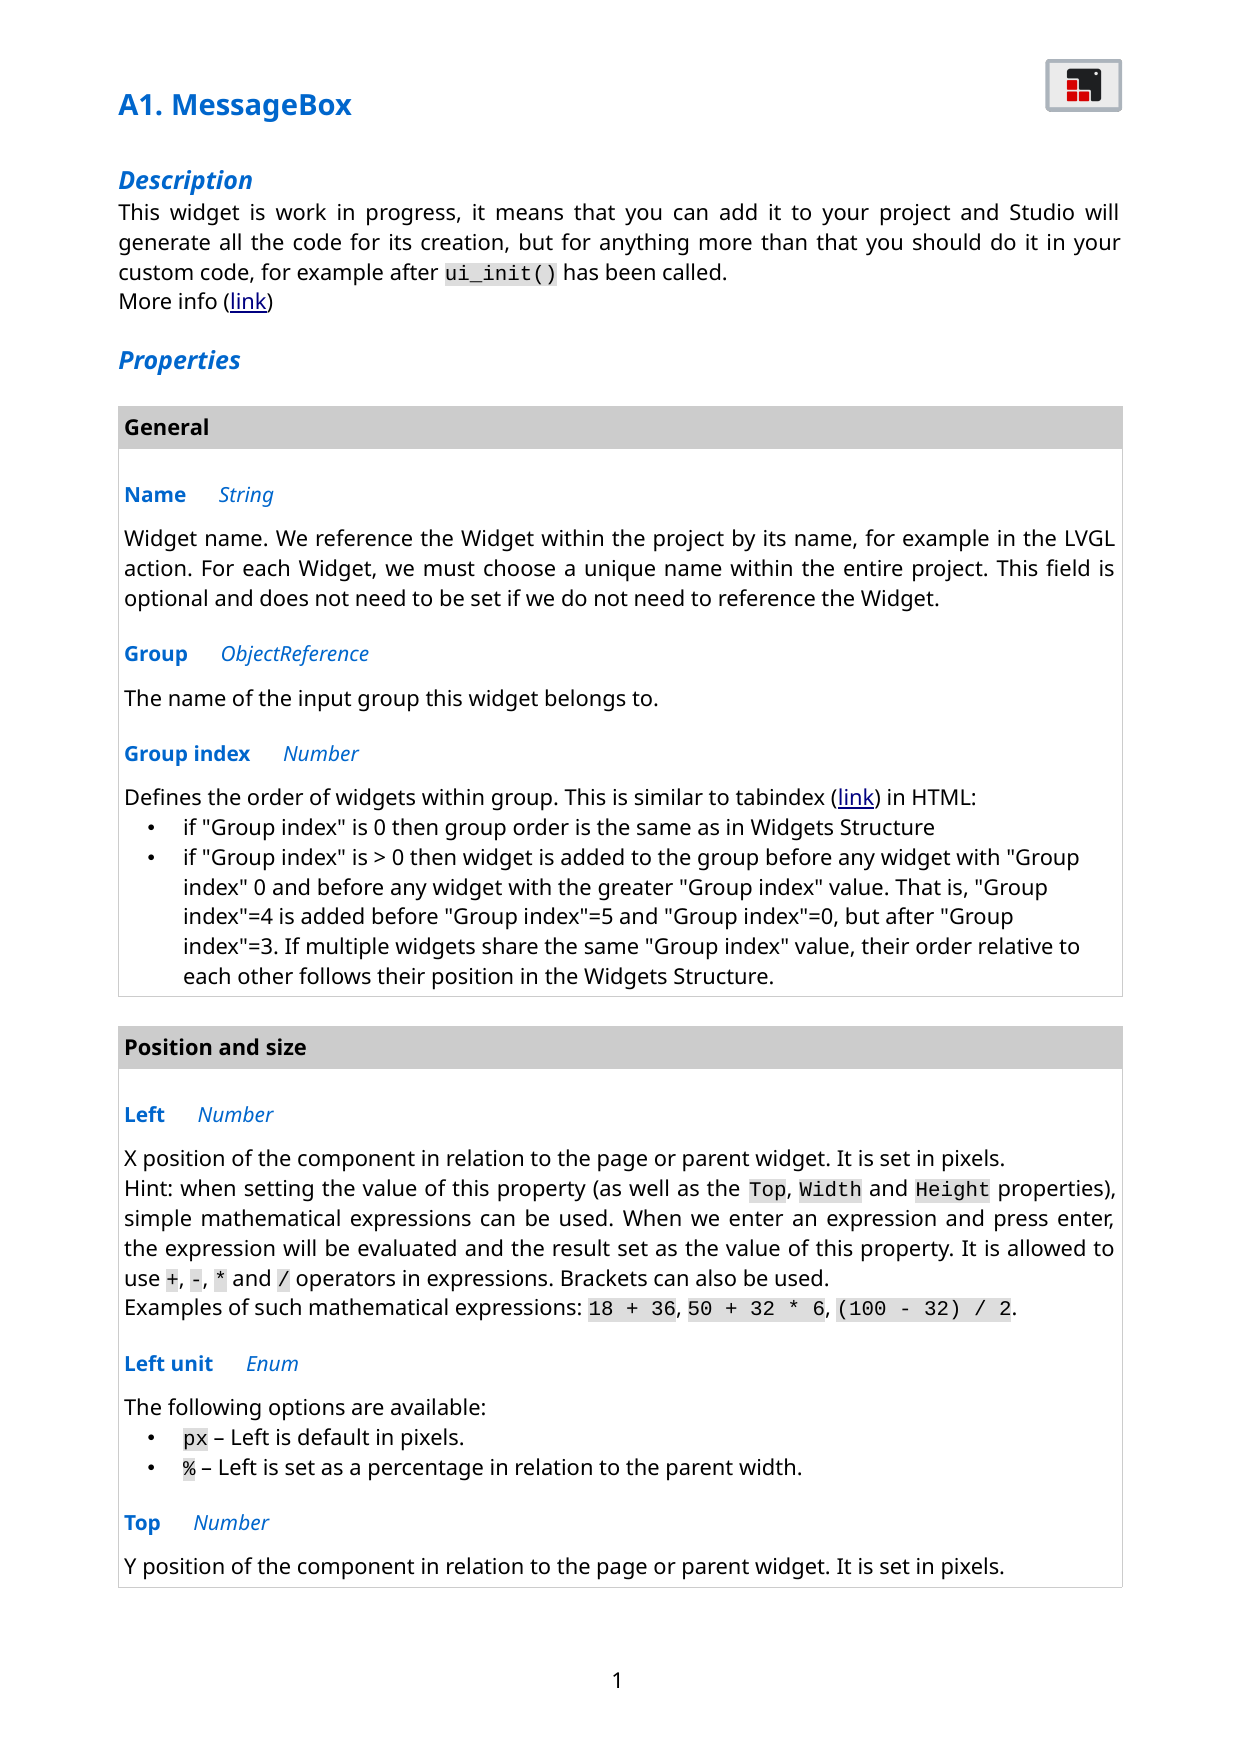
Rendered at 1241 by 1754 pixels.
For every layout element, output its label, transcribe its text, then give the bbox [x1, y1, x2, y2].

subtitle Description [118, 163, 1122, 197]
table_cell Left Number X position of the component in relation to the page or parent widget. It is set in pixels. Hint: when setting the value of this property (as well as the Top, Width and Height properties), simple mathematical expressions can be used. When we enter an expression and press enter, the expression will be evaluated and the result set as the value of this property. It is allowed to use +, -, * and / operators in expressions. Brackets can also be used. Examples of such mathematical expressions: 18 + 36, 50 + 32 * 6, (100 - 32) / 2. Left unit Enum The following options are available: px – Left is default in pixels. % – Left is set as a percentage in relation to the parent width. Top Number Y position of the component in relation to the page or parent widget. It is set in pixels. [119, 1069, 1122, 1587]
table_cell Name String Widget name. We reference the Widget within the project by its name, for example in the LVGL action. For each Widget, we must choose a unique name within the entire project. This field is optional and does not need to be set if we do not need to reference the Widget. Group ObjectReference The name of the input group this widget belongs to. Group index Number Defines the order of widgets within group. This is similar to tabindex (link) in HTML: if "Group index" is 0 then group order is the same as in Widgets Structure if "Group index" is > 0 then widget is added to the group before any widget with "Group index" 0 and before any widget with the greater "Group index" value. That is, "Group index"=4 is added before "Group index"=5 and "Group index"=0, but after "Group index"=3. If multiple widgets share the same "Group index" value, their order relative to each other follows their position in the Widgets Structure. [119, 449, 1122, 996]
picture [1045, 59, 1123, 112]
text More info (link) [118, 286, 1122, 316]
subtitle MessageBox [118, 84, 1122, 124]
table_header Position and size [119, 1027, 1122, 1068]
text This widget is work in progress, it means that you can add it to your project and Studio will generate all the code for its creation, but for anything more than that you should do it in your custom code, for example after ui_init() has been called. [118, 197, 1122, 286]
table_header General [119, 407, 1122, 448]
subtitle Properties [118, 343, 1122, 377]
